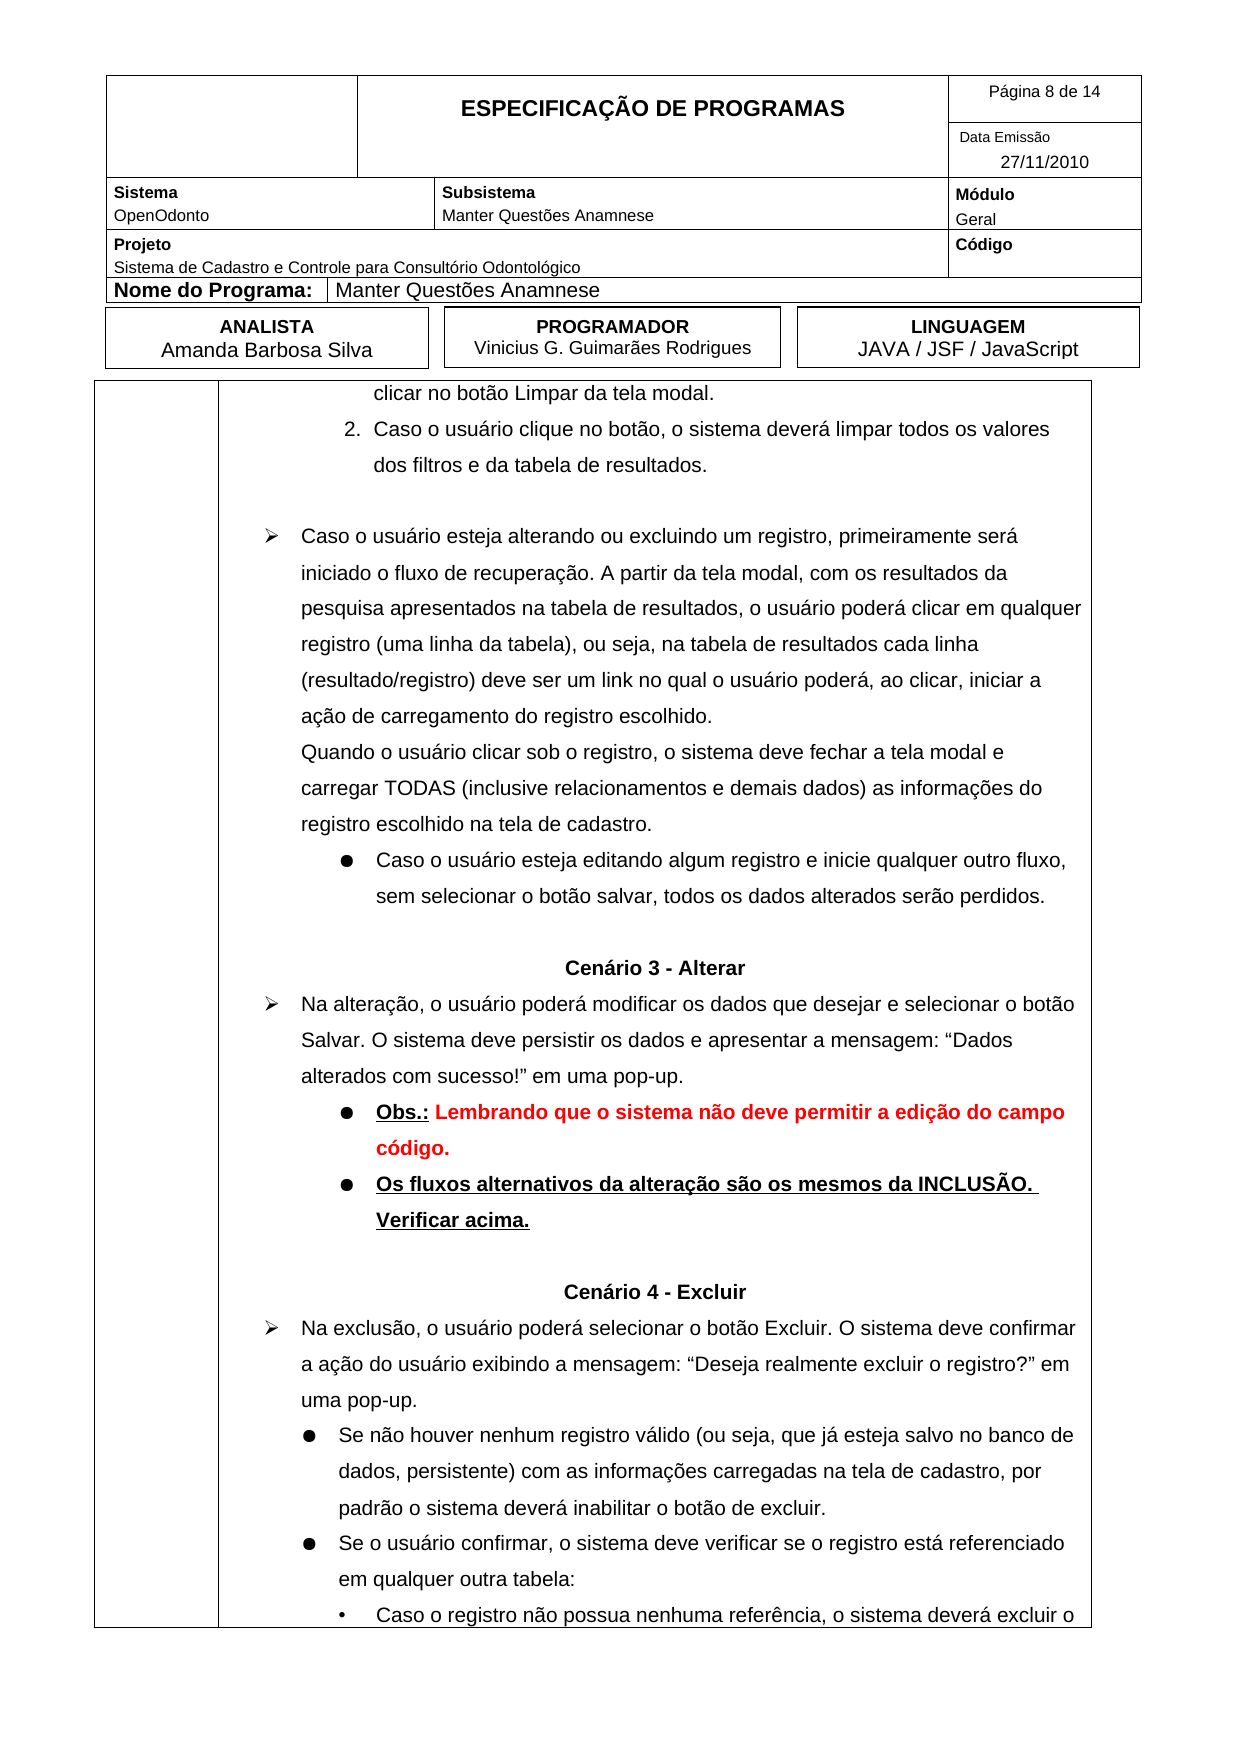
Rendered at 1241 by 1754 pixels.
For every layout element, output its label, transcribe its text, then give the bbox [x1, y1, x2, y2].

table_header Apresentar ao usuário a tela de cadastro de questões da anamnese. Usuário. Tela principal – menu Cadastro – Anamnese - Questões Fluxos Principais Obs. O Código do cadastro só será gerado após a inserção e não poderá ser alterado. Sistema apresenta a tela de cadastro de questões com os campos: Código ( autoincremento gerado automaticamente pelo sistema) – campo inabilitado para edição Questão (campo livre obrigatório) – possui no mínimo 5 e no máximo 300 caracteres Fluxo Alternativo – Usuário não está logado no sistema Usuário clica na tela principal no menu Cadastro – Anamnese – Questões. O sistema deverá filtrar as requisições de URL que contenham /cadastro/... verificando a autenticação do usuário. Caso o usuário esteja autenticado, a requisição prossegue normalmente. Caso o usuário não esteja autenticado, o sistema redireciona para tela de login, e após a autenticação, para a tela principal. Cenário 1 - Incluir Caso o usuário esteja efetuando um novo cadastro, após preencher os dados, ele seleciona o botão Salvar ou digitar a tecla “enter” (desde que o foco do cursor esteja no campo Questão – campo 'input'). O sistema persiste os dados no banco de dados e exibe mensagem de confirmação “Cadastro efetuado com sucesso”. Fluxos alternativos – inclusão: Fluxo Alternativo 1 – Usuário não preencheu os dados obrigatórios Ao selecionar o botão salvar, o sistema deverá primeiramente validar os campos obrigatórios. Se o sistema verificar que o campo obrigatório Questão não foi preenchido ou se contém conteúdo vazio (espaços). Sistema apresenta mensagem em uma pop up: “Campos obrigatórios não preenchidos.” e retorna a tela de cadastro. Caso o campo esteja nulo o sistema indica acima dos campos obrigatórios não preenchidos a mensagem: “* O valor esta nulo.” Caso o campo esteja com conteúdo vazio (espaços) o sistema indica acima dos campos a mensagem: “* O valor esta vazio.” Se mesmo removendo espaços excedentes o conteúdo do campo seja vazio (espaços) o sistema indica acima dos campos a mensagem: “* O valor tem conteúdo vazio.” Fluxo Alternativo 2 – Campos Preenchidos Inválidos Ao clicar no botão Salvar ou digitar a tecla “enter”, o sistema deverá validar se o campo Questão foi preenchido com valores válidos. Caso os campos não passem pelas verificações, o sistema deve apresentar a mensagem em uma pop up: “Campos inválidos.”, retornar a tela de cadastro e indicar acima dos campos a mensagem correspondente. Se o sistema verificar que o campo Questão não possui o mínimo necessário deverá apresentar a mensagem: “* Valor muito curto : Minímo exigido = 'mínimo definido'”. Se o sistema verificar que o campo possui mais que o máximo permitido deverá apresentar a mensagem: “Valor muito longo : Máximo permitido = 'máximo definido'”. Cenário 2 - Recuperar Caso o usuário esteja realizando uma busca, após selecionar o botão Pesquisa: Sistema apresenta uma tela modal com os filtros para pesquisa: Código Questão E uma tabela de resultados com no máximo (os primeiros) 1000 registros cadastrados, paginando a cada pelo menos 10 registros. A tabela de resultados deve conter as colunas: Código Questão O sistema deve apresentar uma barra de scroller (rolagem), com o número de páginas, permitindo ao usuário navegar para a próxima página, para a página anterior, para uma das páginas que esteja visualizando o número e para a última ou primeira página da listagem. O usuário poderá pesquisar com nenhum, um, ou mais filtros. Os resultados da busca devem ser apresentados na tela modal em uma tabela sempre se limitando a no máximo 1000 registros independente dos filtros aplicados e sempre paginando a cada 10 registros. Em todos os casos de busca o resultado da consulta, realizada no banco de dados, deverá conter apenas os campos que serão exibidos na tabela de resultados, ou seja nesse momento não serão recuperados relacionamentos e demais dados. Além de apresentar ao usuário a quantidade de resultados encontrados e o tempo de consulta em segundos. A pesquisa do filtro por questão será feita por 'like', ou seja, o usuário poderá digitar parte do nome para efetuar a busca. Caso mais de um filtro de pesquisa seja informado, a pesquisa associará logicamente os filtros de forma complementar, ou seja um filtro 'AND' outro filtro, combinando os dois ou mais valores para pesquisa. O usuário poderá clicar no botão Buscar ou digitar a tecla 'enter' do teclado para efetuar a busca. O foco do cursor deverá estar posicionado em algum campo 'input' da tela de pesquisa para que se possa acionar a busca por meio da tecla 'enter'. Em todos os casos de busca,quando em filtros do tipo 'input' não haverá diferenciação da caixa de texto (case-insensiteve) para filtrar as consultas. Fluxos alternativos – recuperação: Fluxo Alternativo 1 – Usuário não preencheu os dados da pesquisa Caso o usuário não preencha nenhum filtro para pesquisa e clique no botão Buscar da tela modal ou digite 'enter', o sistema deve apresentar todos os registros se limitando ao máximo de 1000, como foi especificado. Fluxo Alternativo 2 – Usuário preencheu os dados da pesquisa inapropriadamente Quando o usuário clicar no botão Buscar da tela modal ou digitar 'enter', o sistema deverá validar os campos: Filtro Código: Caso o usuário informe qualquer caractere alfanumérico, apresentar a mensagem: “* Código = 'valor digitado' : Não é um numero” no canto superior esquerdo da tela modal. Filtro Questão: Deverá ser informado no mínimo 3 caracteres e no máximo 300 caracteres para a busca. Caso o usuário informe menos do que 3 caracteres, apresentar a mensagem: “* Questão = 'valor digitado' : Valor muito curto : Minímo exigido = 3” no canto superior esquerdo da tela modal. Caso usuário informe mais do que 300 caracteres, apresentar a mensagem: “* Questão = 'valor digitado...' : Valor muito longo : Máximo permitido = 300” no canto superior esquerdo da tela modal. Não deverá ser apresentado todo o valor que o usuário digitou, apresentar somente 10 caracteres e colocar reticências. Fluxo Alternativo 3 – Usuário realiza nova busca Após preencher ou não os filtros da busca e clicar no botão Buscar da tela modal ou digitar 'enter', o sistema deverá apresentar os resultados da busca e permanecer na tela modal para que o usuário possa ou não realizar uma nova consulta. Fluxos de Exceção – recuperação: Fluxo de Exceção 1 – Usuário fecha a tela modal A partir do momento que a tela modal estiver aberta, o usuário poderá fechar a janela a qualquer momento clicando no 'x' da janela (localizado no cabeçalho, canto direito). O sistema deverá retornar a tela de cadastro. Caso o usuário feche a janela de pesquisa, o modal deverá guardar os dados já digitados e os resultados já apresentados até o momento em que o usuário saia da tela de cadastro. Fluxo de Exceção 2 – Usuário clica no botão Limpar da tela modal A partir do momento em que a tela modal estiver aberta, o usuário poderá clicar no botão Limpar da tela modal. Caso o usuário clique no botão, o sistema deverá limpar todos os valores dos filtros e da tabela de resultados. Caso o usuário esteja alterando ou excluindo um registro, primeiramente será iniciado o fluxo de recuperação. A partir da tela modal, com os resultados da pesquisa apresentados na tabela de resultados, o usuário poderá clicar em qualquer registro (uma linha da tabela), ou seja, na tabela de resultados cada linha (resultado/registro) deve ser um link no qual o usuário poderá, ao clicar, iniciar a ação de carregamento do registro escolhido. Quando o usuário clicar sob o registro, o sistema deve fechar a tela modal e carregar TODAS (inclusive relacionamentos e demais dados) as informações do registro escolhido na tela de cadastro. Caso o usuário esteja editando algum registro e inicie qualquer outro fluxo, sem selecionar o botão salvar, todos os dados alterados serão perdidos. Cenário 3 - Alterar Na alteração, o usuário poderá modificar os dados que desejar e selecionar o botão Salvar. O sistema deve persistir os dados e apresentar a mensagem: “Dados alterados com sucesso!” em uma pop-up. Obs.: Lembrando que o sistema não deve permitir a edição do campo código. Os fluxos alternativos da alteração são os mesmos da INCLUSÃO. Verificar acima. Cenário 4 - Excluir Na exclusão, o usuário poderá selecionar o botão Excluir. O sistema deve confirmar a ação do usuário exibindo a mensagem: “Deseja realmente excluir o registro?” em uma pop-up. Se não houver nenhum registro válido (ou seja, que já esteja salvo no banco de dados, persistente) com as informações carregadas na tela de cadastro, por padrão o sistema deverá inabilitar o botão de excluir. Se o usuário confirmar, o sistema deve verificar se o registro está referenciado em qualquer outra tabela: Caso o registro não possua nenhuma referência, o sistema deverá excluir o registro do banco de dados e apresentar a mensagem em uma pop up: “Registro excluído com sucesso”. Fluxos alternativos - exclusão Fluxo alternativo 1 – Usuário cancelou exclusão Na mensagem de confirmação da ação de exclusão, o usuário poderá cancelar a exclusão. Se o usuário cancelar o sistema deve retornar a tela de cadastro como estava anteriormente, ou seja, com as informações do registro carregadas na tela. O usuário poderá então iniciar qualquer outro fluxo. Fluxo alternativo 2 – Registro referenciado Caso o registro a ser excluído possua referencias com a tabela de questionários da anamnese ou outras tabelas, o sistema não deve permitir a exclusão do registro. O sistema deve apresentar a mensagem: “Não foi possivel remover o registro.” em uma pop-up e retorna a tela de cadastro como estava anteriormente, ou seja, com as informações do registro carregadas na tela. O usuário poderá iniciar qualquer outro fluxo. Cenário 5 - Cancelar Caso o usuário selecione o botão cancelar, o sistema deverá limpar todos os campos preenchidos e permanecer na tela de cadastro. Exceções Perda de conexão com o servidor ou banco de dados. Apresentar mensagem em uma pop up: “Falha não prevista – Consulte o administrador do sistema” A sessão do usuário deve expirar em 30 minutos, a partir disso se o usuário selecionar qualquer ação do sistema, ele deve ser redirecionado para a tela de login. Se o usuário selecionar link do “OpenOdonto” (Logo no canto Superior direito Sob o menu), sistema deve redirecionar para a tela principal do sistema. Se o usuário selecionar a opção “sair” (encerrar sessão), sistema deve redirecionar para tela de login e encerrar a sessão corrente do usuário. [219, 381, 1091, 1627]
table_header [95, 381, 218, 1627]
